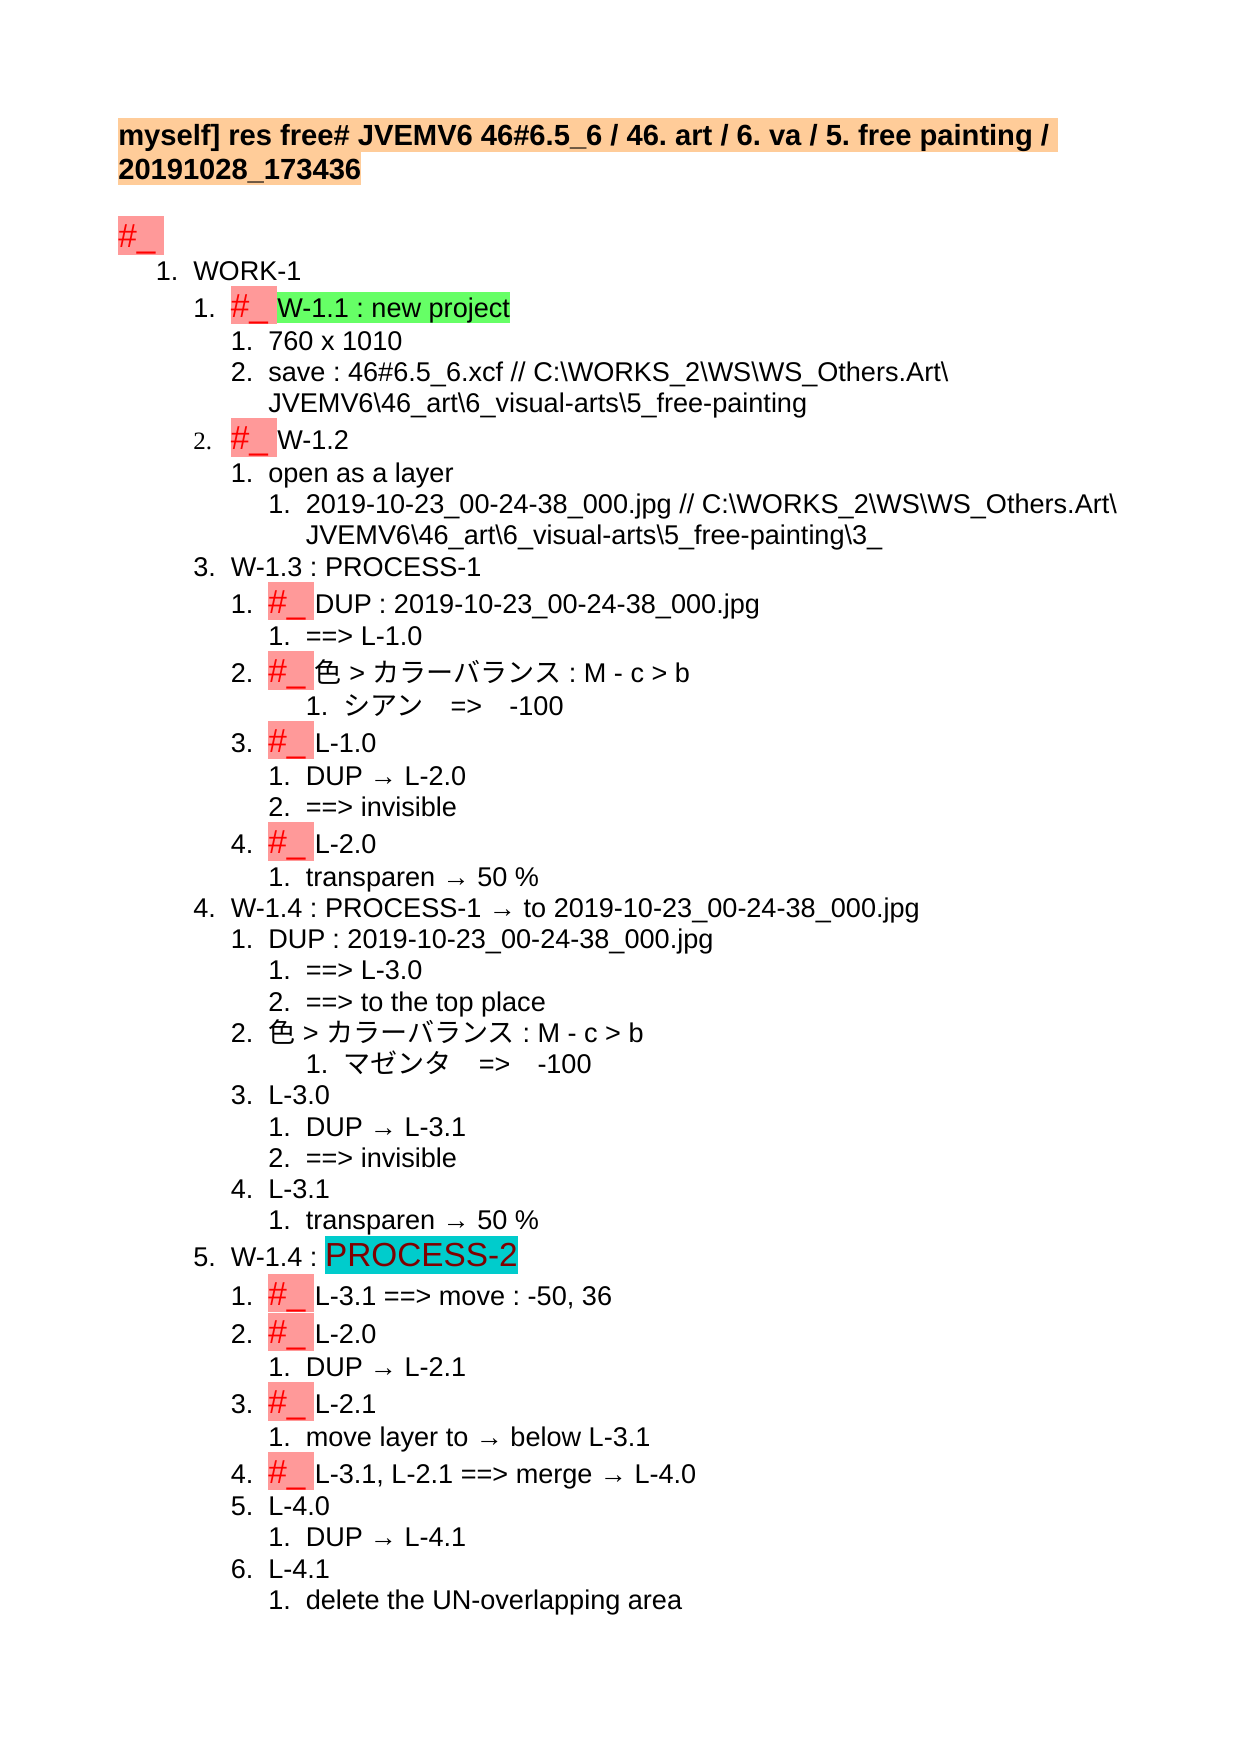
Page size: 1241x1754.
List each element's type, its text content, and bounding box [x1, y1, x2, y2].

list ==> invisible [268, 791, 1122, 822]
list DUP → L-3.1 [268, 1111, 1122, 1142]
list W-1.4 : PROCESS-1 → to 2019-10-23_00-24-38_000.jpg [193, 892, 1122, 923]
list 色 > カラーバランス : M - c > b [231, 1017, 1122, 1048]
list #_ L-1.0 [231, 721, 1122, 759]
list #_ L-3.1, L-2.1 ==> merge → L-4.0 [231, 1452, 1122, 1490]
list L-4.0 [231, 1490, 1122, 1521]
list L-3.1 [231, 1173, 1122, 1204]
list L-3.0 [231, 1079, 1122, 1111]
list 2019-10-23_00-24-38_000.jpg // C:\WORKS_2\WS\WS_Others.Art\JVEMV6\46_art\6_visual-arts\5_free-painting\3_ [268, 488, 1122, 551]
list #_ L-2.0 [231, 1312, 1122, 1351]
list ==> L-3.0 [268, 954, 1122, 986]
list open as a layer [231, 457, 1122, 488]
list #_ 色 > カラーバランス : M - c > b [231, 651, 1122, 690]
list #_ L-2.1 [231, 1382, 1122, 1421]
text myself] res free# JVEMV6 46#6.5_6 / 46. art / 6. va / 5. free painting / 20191028_173436 [118, 118, 1122, 185]
list transparen → 50 % [268, 861, 1122, 892]
list ==> L-1.0 [268, 620, 1122, 651]
list #_ L-2.0 [231, 822, 1122, 861]
list DUP → L-2.1 [268, 1351, 1122, 1382]
list ==> to the top place [268, 986, 1122, 1017]
list W-1.3 : PROCESS-1 [193, 551, 1122, 582]
list #_ W-1.2 [193, 418, 1122, 457]
list ==> invisible [268, 1142, 1122, 1173]
list move layer to → below L-3.1 [268, 1421, 1122, 1452]
list DUP : 2019-10-23_00-24-38_000.jpg [231, 923, 1122, 954]
list 760 x 1010 [231, 324, 1122, 356]
text #_ [118, 216, 1122, 255]
list #_ DUP : 2019-10-23_00-24-38_000.jpg [231, 582, 1122, 620]
list DUP → L-2.0 [268, 759, 1122, 791]
list #_ L-3.1 ==> move : -50, 36 [231, 1274, 1122, 1312]
list L-4.1 [231, 1553, 1122, 1584]
list シアン => -100 [306, 690, 1122, 721]
list delete the UN-overlapping area [268, 1584, 1122, 1615]
list マゼンタ => -100 [306, 1048, 1122, 1079]
list #_ W-1.1 : new project [193, 286, 1122, 324]
list save : 46#6.5_6.xcf // C:\WORKS_2\WS\WS_Others.Art\JVEMV6\46_art\6_visual-arts\5_free-painting [231, 356, 1122, 418]
list DUP → L-4.1 [268, 1521, 1122, 1553]
list W-1.4 : PROCESS-2 [193, 1236, 1122, 1274]
list WORK-1 [156, 255, 1122, 286]
list transparen → 50 % [268, 1204, 1122, 1236]
